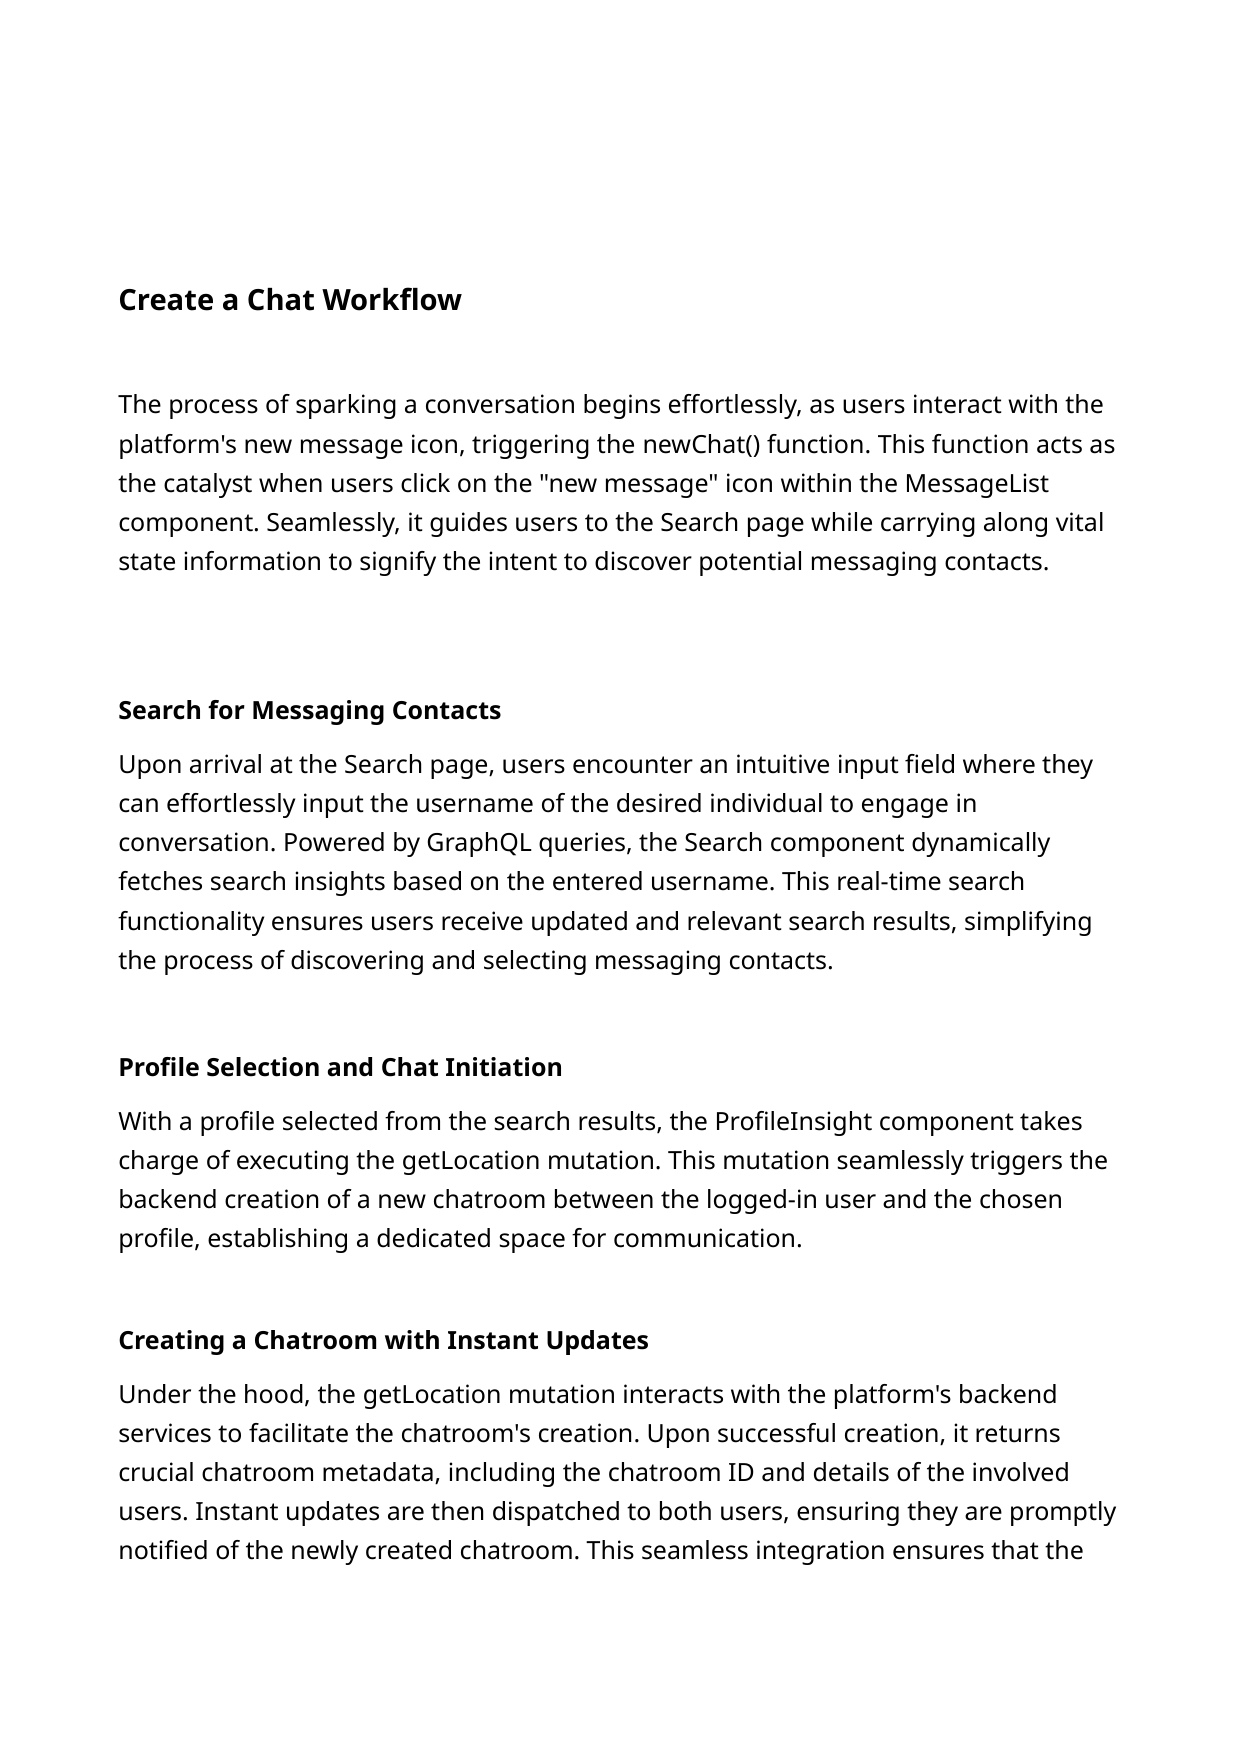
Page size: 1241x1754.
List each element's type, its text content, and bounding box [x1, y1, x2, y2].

text Upon arrival at the Search page, users encounter an intuitive input field where they can effortlessly input the username of the desired individual to engage in conversation. Powered by GraphQL queries, the Search component dynamically fetches search insights based on the entered username. This real-time search functionality ensures users receive updated and relevant search results, simplifying the process of discovering and selecting messaging contacts. [118, 747, 1122, 976]
text Profile Selection and Chat Initiation [118, 1050, 1122, 1084]
text Create a Chat Workflow [118, 279, 1122, 319]
text Creating a Chatroom with Instant Updates [118, 1322, 1122, 1357]
text The process of sparking a conversation begins effortlessly, as users interact with the platform's new message icon, triggering the newChat() function. This function acts as the catalyst when users click on the "new message" icon within the MessageList component. Seamlessly, it guides users to the Search page while carrying along vital state information to signify the intent to discover potential messaging contacts. [118, 387, 1122, 578]
text Search for Messaging Contacts [118, 693, 1122, 727]
text Under the hood, the getLocation mutation interacts with the platform's backend services to facilitate the chatroom's creation. Upon successful creation, it returns crucial chatroom metadata, including the chatroom ID and details of the involved users. Instant updates are then dispatched to both users, ensuring they are promptly notified of the newly created chatroom. This seamless integration ensures that the [118, 1376, 1122, 1567]
text With a profile selected from the search results, the ProfileInsight component takes charge of executing the getLocation mutation. This mutation seamlessly triggers the backend creation of a new chatroom between the logged-in user and the chosen profile, establishing a dedicated space for communication. [118, 1104, 1122, 1255]
